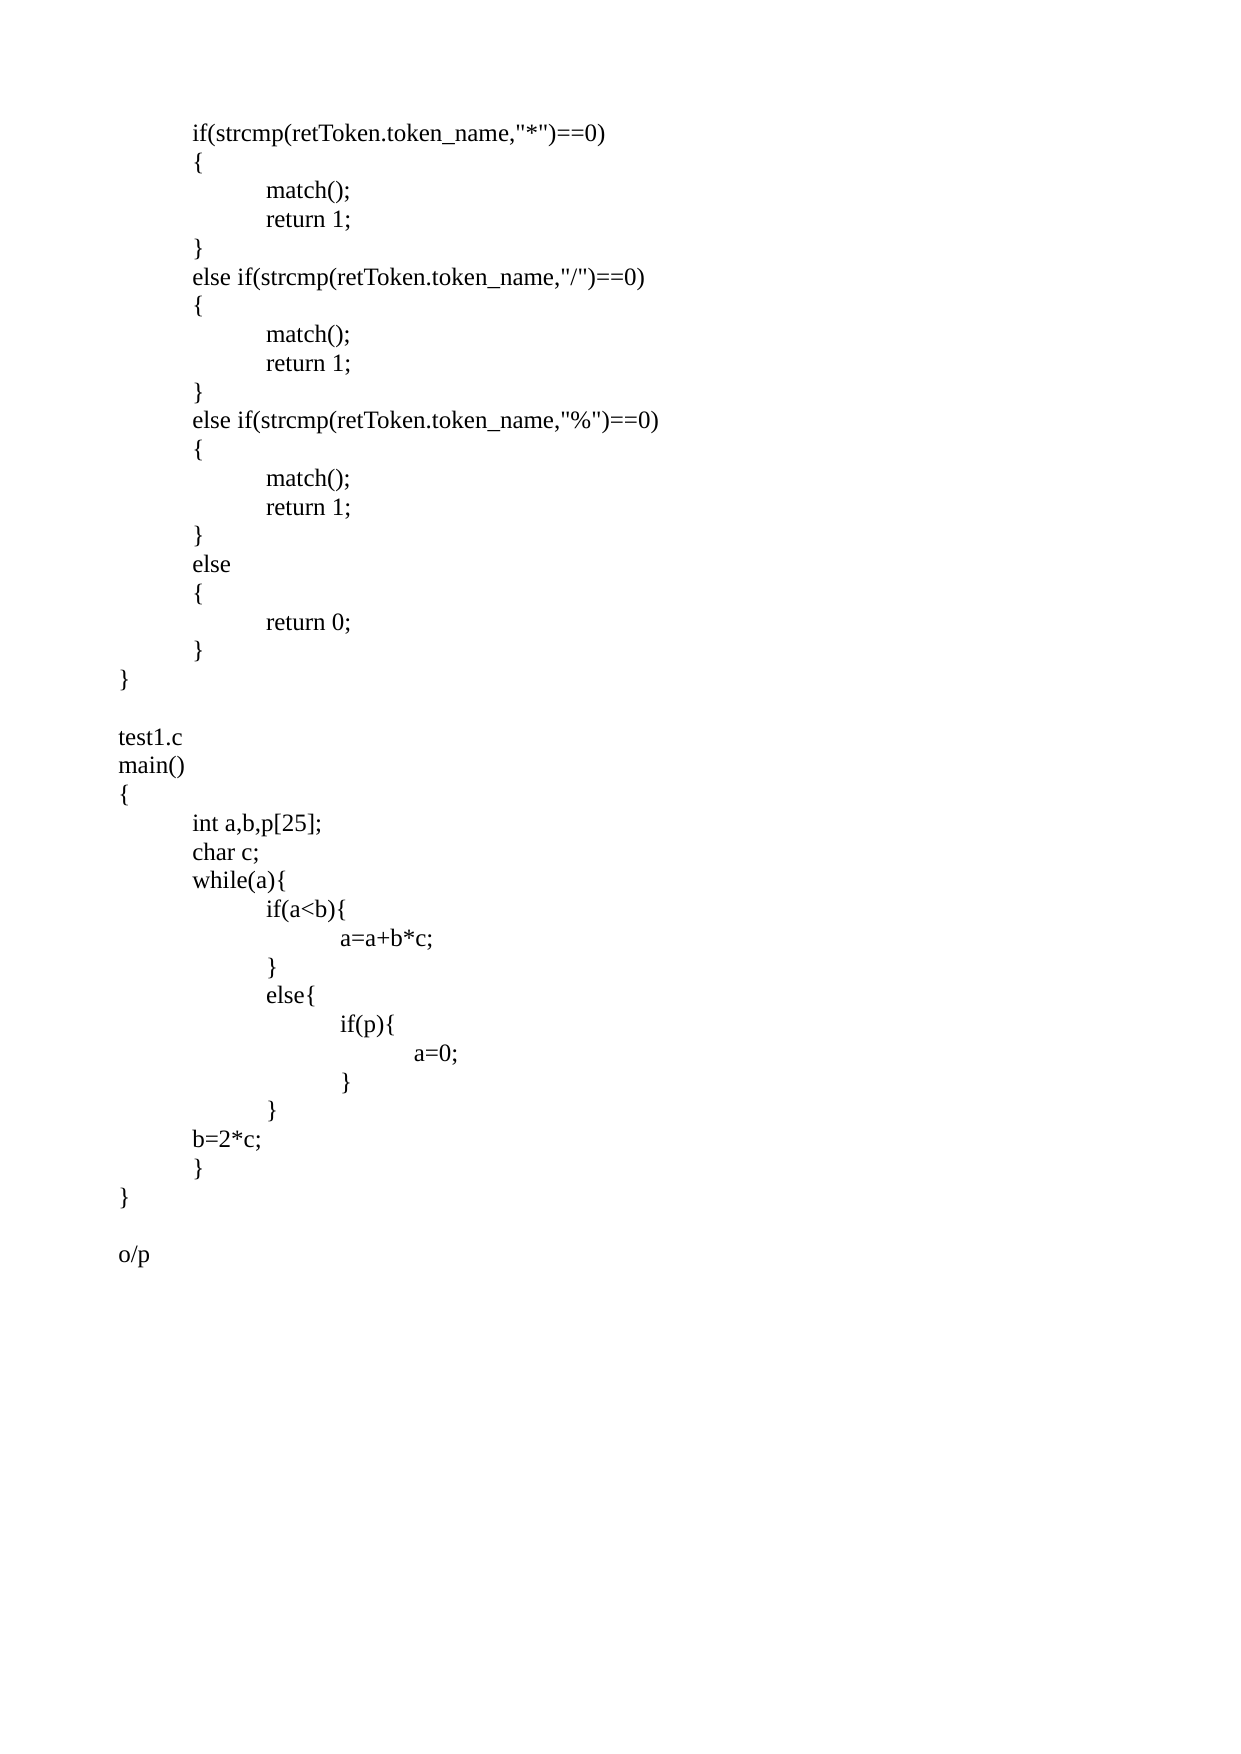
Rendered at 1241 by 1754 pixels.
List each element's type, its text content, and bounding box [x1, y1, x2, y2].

text return 1; [118, 492, 1122, 521]
text } [118, 233, 1122, 262]
text { [118, 291, 1122, 319]
text return 1; [118, 348, 1122, 377]
text int a,b,p[25]; [118, 808, 1122, 837]
text } [118, 1096, 1122, 1124]
text a=a+b*c; [118, 923, 1122, 952]
text { [118, 434, 1122, 463]
text char c; [118, 837, 1122, 866]
text a=0; [118, 1038, 1122, 1067]
text else{ [118, 981, 1122, 1009]
text } [118, 521, 1122, 549]
text match(); [118, 319, 1122, 348]
text else if(strcmp(retToken.token_name,"/")==0) [118, 262, 1122, 291]
text match(); [118, 463, 1122, 492]
text return 0; [118, 607, 1122, 636]
text } [118, 377, 1122, 406]
text if(a<b){ [118, 894, 1122, 923]
text { [118, 147, 1122, 176]
text } [118, 952, 1122, 981]
text while(a){ [118, 866, 1122, 894]
text if(strcmp(retToken.token_name,"*")==0) [118, 118, 1122, 147]
text o/p [118, 1239, 1122, 1268]
text } [118, 1182, 1122, 1211]
text else if(strcmp(retToken.token_name,"%")==0) [118, 406, 1122, 434]
text } [118, 636, 1122, 664]
text match(); [118, 176, 1122, 204]
text main() [118, 751, 1122, 779]
text b=2*c; [118, 1124, 1122, 1153]
text return 1; [118, 204, 1122, 233]
text test1.c [118, 722, 1122, 751]
text } [118, 664, 1122, 693]
text } [118, 1153, 1122, 1182]
text { [118, 779, 1122, 808]
text if(p){ [118, 1009, 1122, 1038]
text } [118, 1067, 1122, 1096]
text { [118, 578, 1122, 607]
text else [118, 549, 1122, 578]
